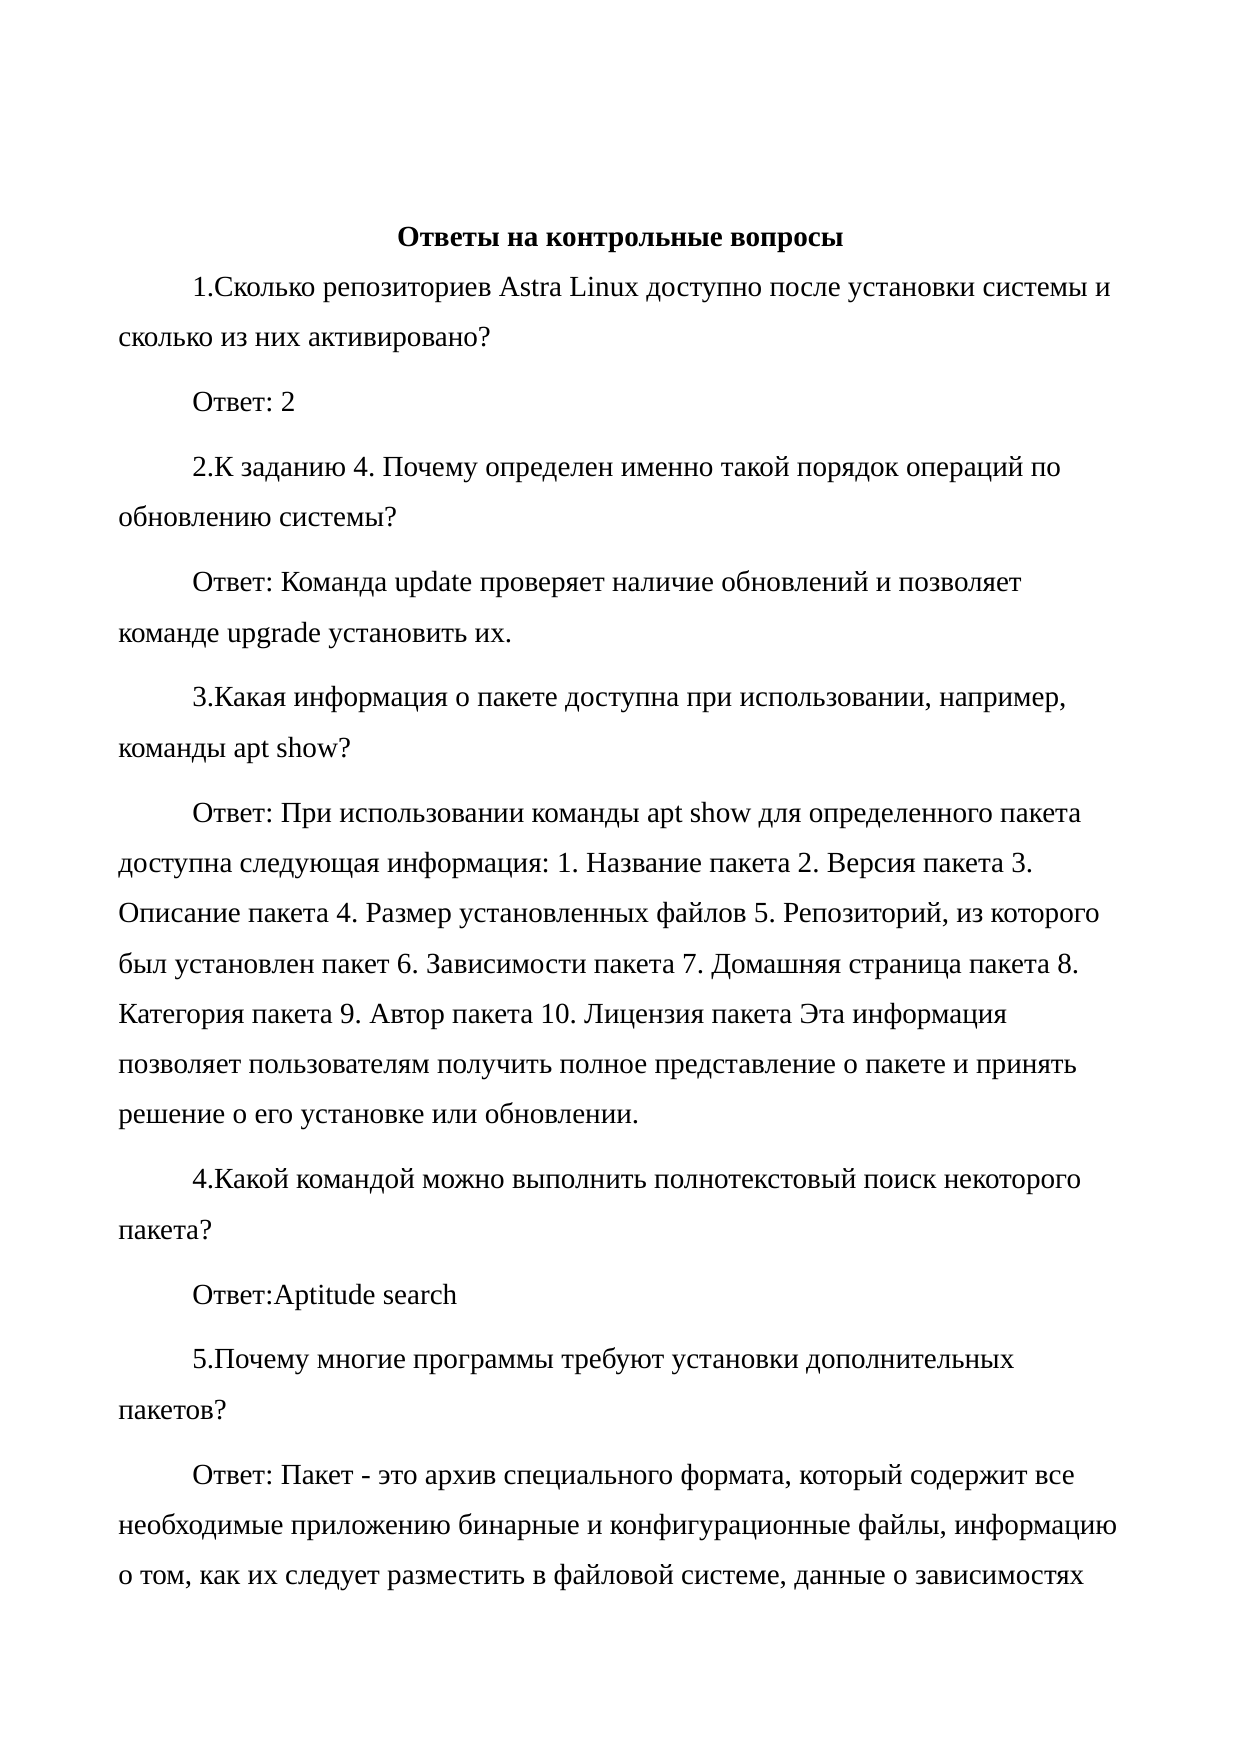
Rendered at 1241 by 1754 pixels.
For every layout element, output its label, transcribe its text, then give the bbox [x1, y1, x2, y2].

text 4.Какой командой можно выполнить полнотекстовый поиск некоторого пакета? [118, 1162, 1122, 1245]
text Ответ: 2 [118, 384, 1122, 418]
text Ответ:Aptitude search [118, 1277, 1122, 1310]
text 3.Какая информация о пакете доступна при использовании, например, команды apt show? [118, 679, 1122, 763]
text Ответ: При использовании команды apt show для определенного пакета доступна следующая информация: 1. Название пакета 2. Версия пакета 3. Описание пакета 4. Размер установленных файлов 5. Репозиторий, из которого был установлен пакет 6. Зависимости пакета 7. Домашняя страница пакета 8. Категория пакета 9. Автор пакета 10. Лицензия пакета Эта информация позволяет пользователям получить полное представление о пакете и принять решение о его установке или обновлении. [118, 795, 1122, 1130]
text 2.К заданию 4. Почему определен именно такой порядок операций по обновлению системы? [118, 449, 1122, 533]
text 1.Сколько репозиториев Astra Linux доступно после установки системы и сколько из них активировано? [118, 269, 1122, 353]
text Ответ: Пакет - это архив специального формата, который содержит все необходимые приложению бинарные и конфигурационные файлы, информацию о том, как их следует разместить в файловой системе, данные о зависимостях [118, 1457, 1122, 1591]
text Ответ: Команда update проверяет наличие обновлений и позволяет команде upgrade установить их. [118, 564, 1122, 648]
text Ответы на контрольные вопросы [118, 219, 1122, 252]
text 5.Почему многие программы требуют установки дополнительных пакетов? [118, 1342, 1122, 1426]
